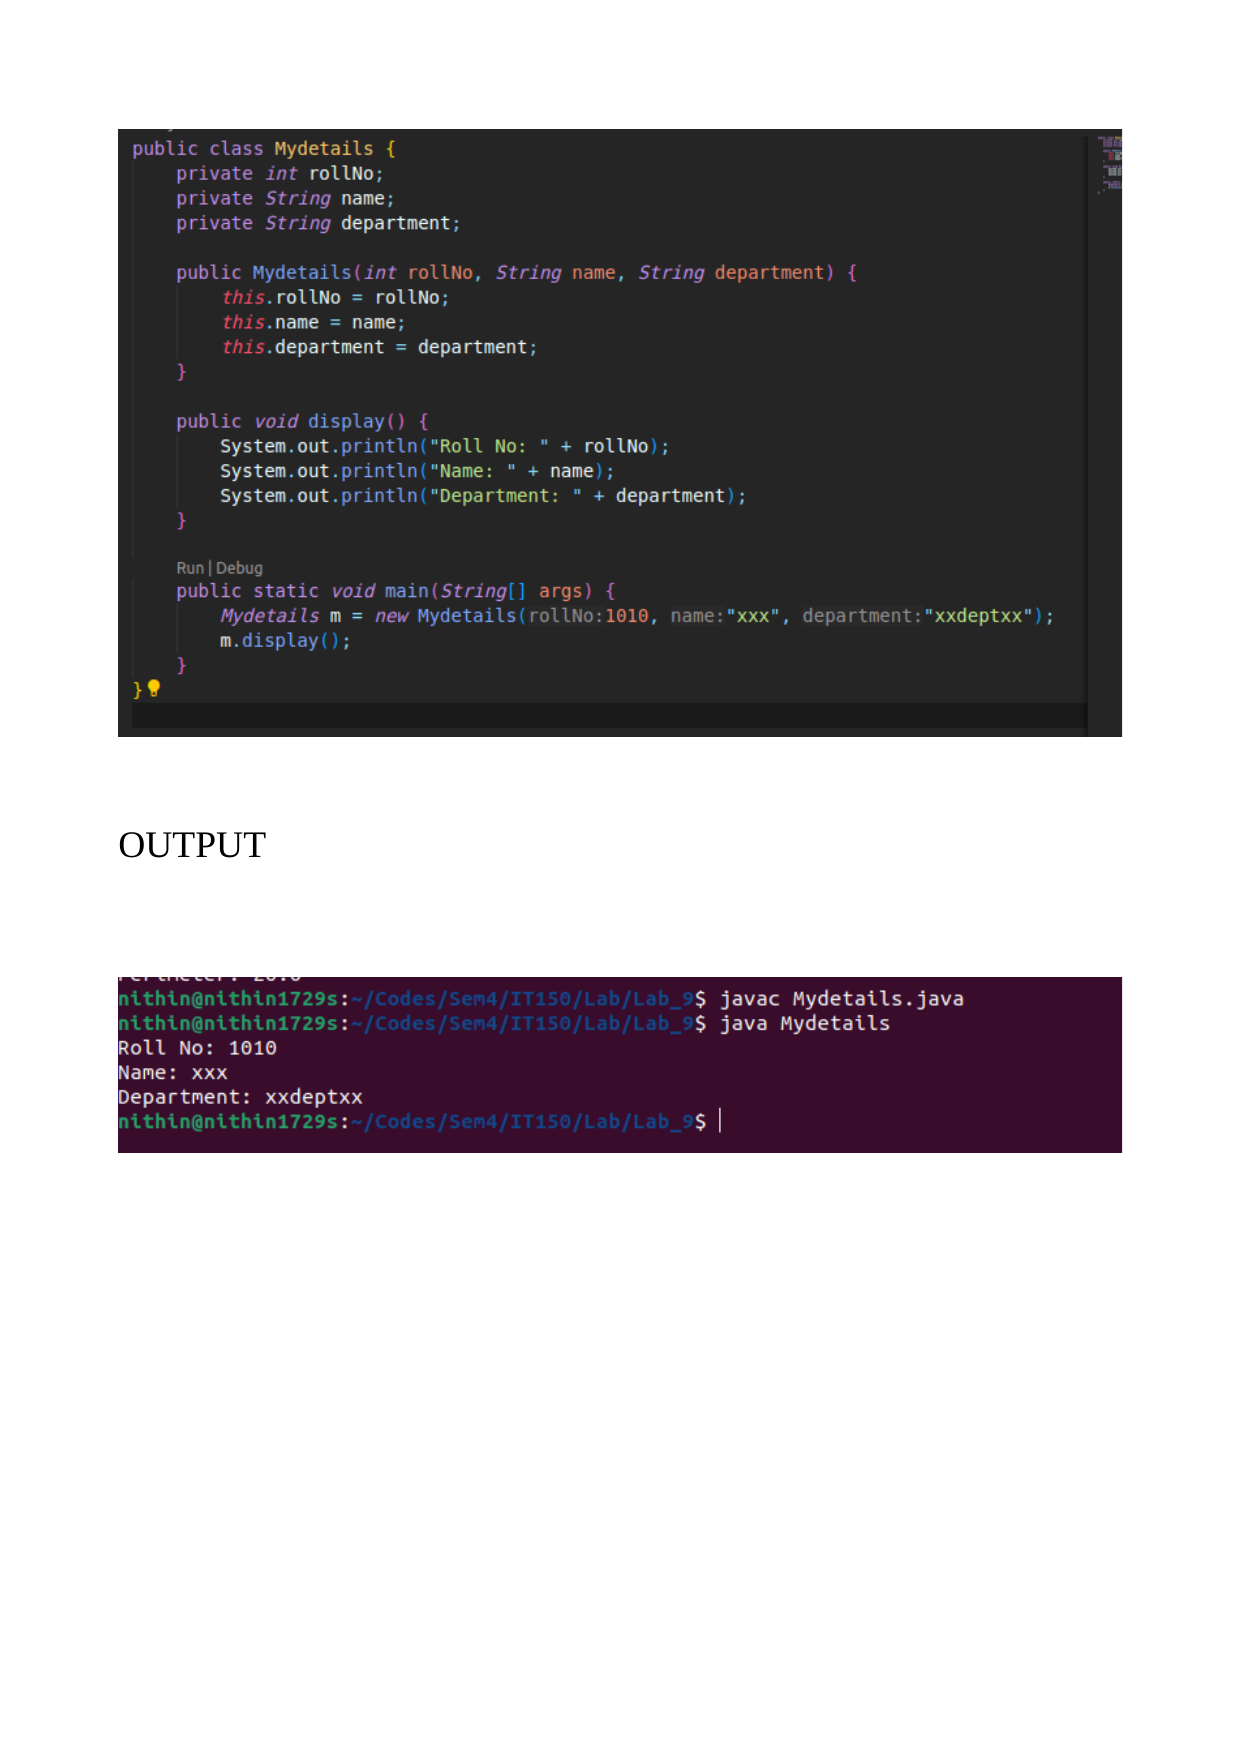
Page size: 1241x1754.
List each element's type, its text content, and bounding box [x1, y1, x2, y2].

picture [118, 977, 1123, 1153]
text OUTPUT [118, 823, 1122, 866]
picture [118, 129, 1123, 737]
